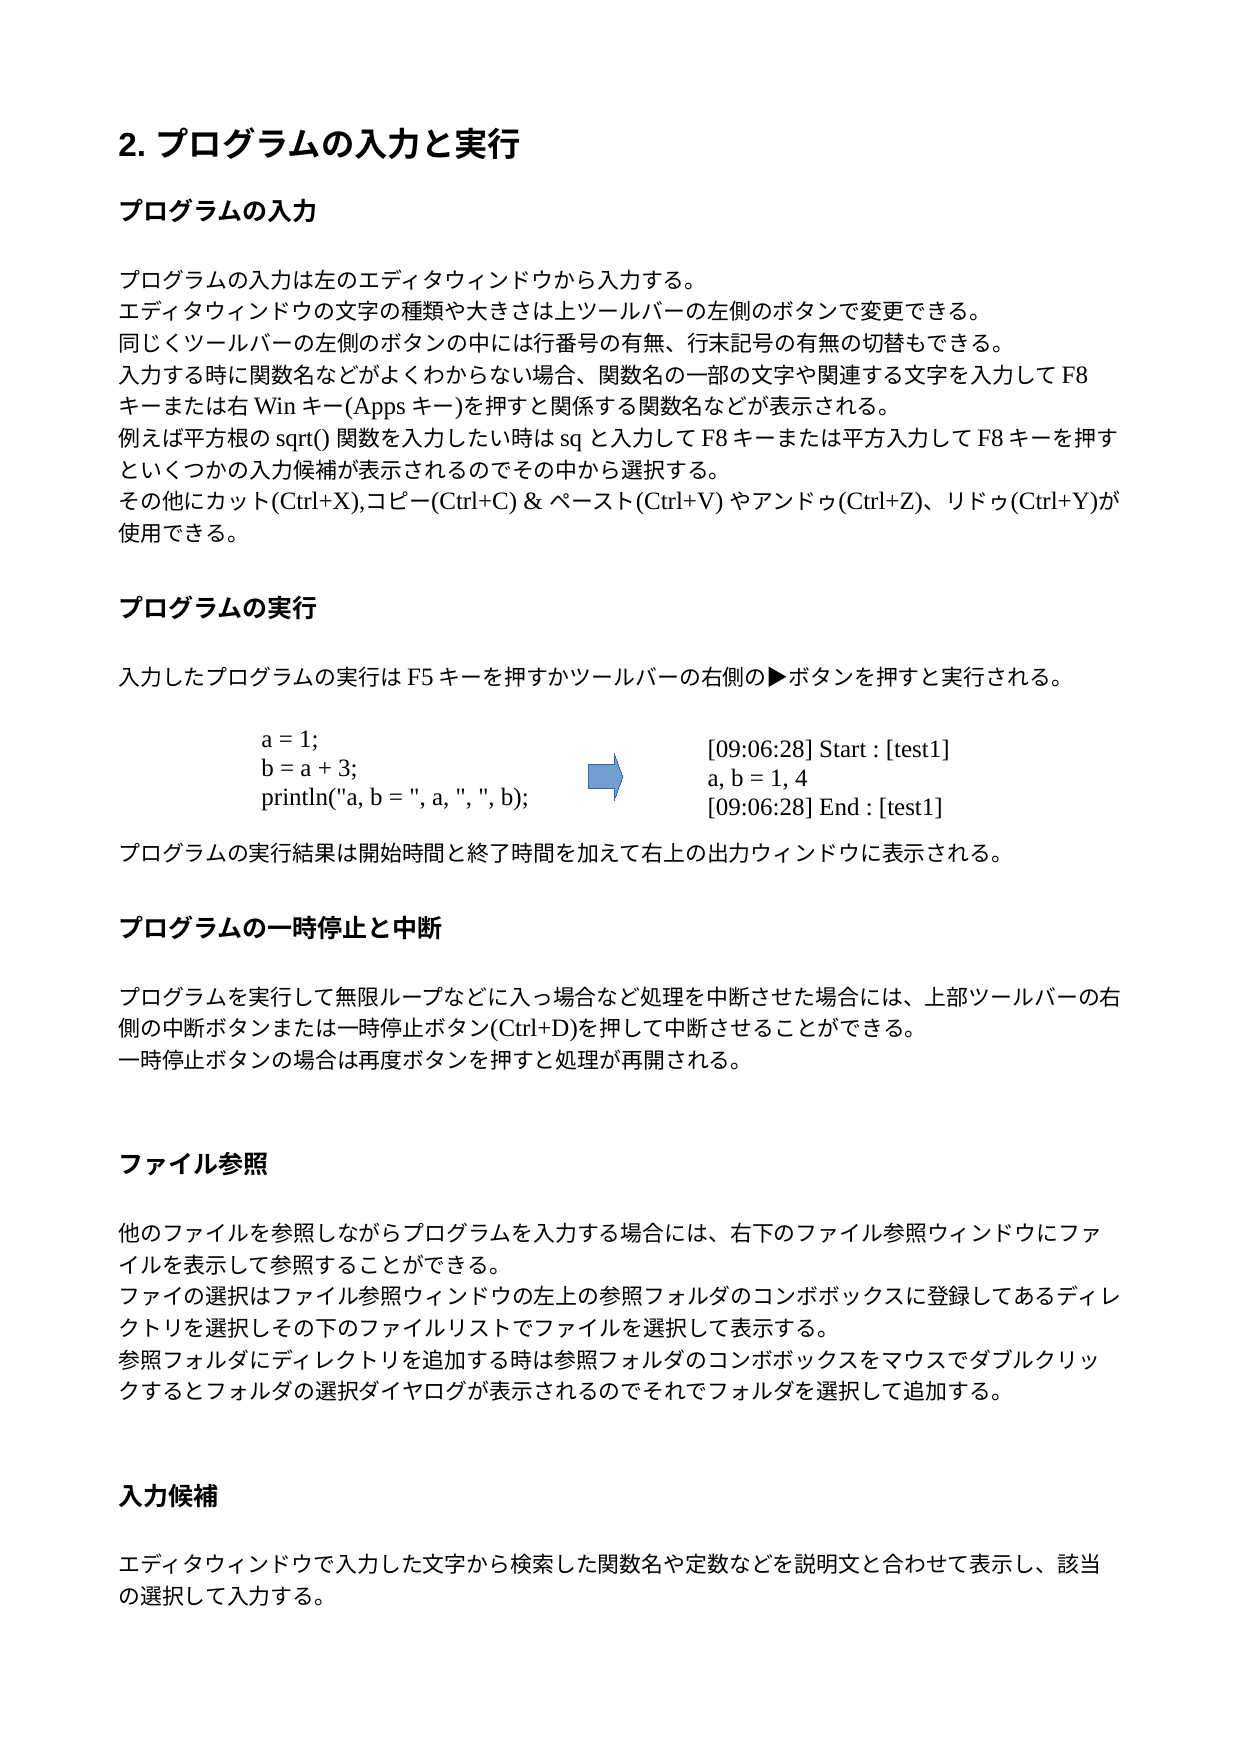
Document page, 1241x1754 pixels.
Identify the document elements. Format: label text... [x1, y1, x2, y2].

text プログラムの入力は左のエディタウィンドウから入力する。 [118, 263, 1122, 294]
text その他にカット(Ctrl+X),コピー(Ctrl+C) & ペースト(Ctrl+V) やアンドゥ(Ctrl+Z)、リドゥ(Ctrl+Y)が使用できる。 [118, 484, 1122, 548]
subtitle プログラムの入力 [118, 191, 1122, 228]
subtitle プログラムの一時停止と中断 [118, 908, 1122, 945]
text 参照フォルダにディレクトリを追加する時は参照フォルダのコンボボックスをマウスでダブルクリックするとフォルダの選択ダイヤログが表示されるのでそれでフォルダを選択して追加する。 [118, 1343, 1122, 1406]
text プログラムを実行して無限ループなどに入っ場合など処理を中断させた場合には、上部ツールバーの右側の中断ボタンまたは一時停止ボタン(Ctrl+D)を押して中断させることができる。 [118, 980, 1122, 1043]
text ファイの選択はファイル参照ウィンドウの左上の参照フォルダのコンボボックスに登録してあるディレクトリを選択しその下のファイルリストでファイルを選択して表示する。 [118, 1279, 1122, 1343]
subtitle プログラムの実行 [118, 589, 1122, 625]
text 一時停止ボタンの場合は再度ボタンを押すと処理が再開される。 [118, 1043, 1122, 1075]
text プログラムの実行結果は開始時間と終了時間を加えて右上の出力ウィンドウに表示される。 [118, 836, 1122, 867]
text 同じくツールバーの左側のボタンの中には行番号の有無、行末記号の有無の切替もできる。 [118, 326, 1122, 358]
text エディタウィンドウで入力した文字から検索した関数名や定数などを説明文と合わせて表示し、該当の選択して入力する。 [118, 1547, 1122, 1611]
subtitle ファイル参照 [118, 1145, 1122, 1181]
subtitle 入力候補 [118, 1476, 1122, 1512]
text 他のファイルを参照しながらプログラムを入力する場合には、右下のファイル参照ウィンドウにファイルを表示して参照することができる。 [118, 1216, 1122, 1279]
text 入力する時に関数名などがよくわからない場合、関数名の一部の文字や関連する文字を入力してF8キーまたは右Winキー(Appsキー)を押すと関係する関数名などが表示される。 [118, 358, 1122, 421]
text 入力したプログラムの実行は F5キーを押すかツールバーの右側の▶ボタンを押すと実行される。 [118, 660, 1122, 692]
text エディタウィンドウの文字の種類や大きさは上ツールバーの左側のボタンで変更できる。 [118, 294, 1122, 326]
subtitle 2. プログラムの入力と実行 [118, 118, 1122, 166]
text 例えば平方根のsqrt() 関数を入力したい時は sq と入力してF8キーまたは平方入力してF8キーを押すといくつかの入力候補が表示されるのでその中から選択する。 [118, 421, 1122, 484]
